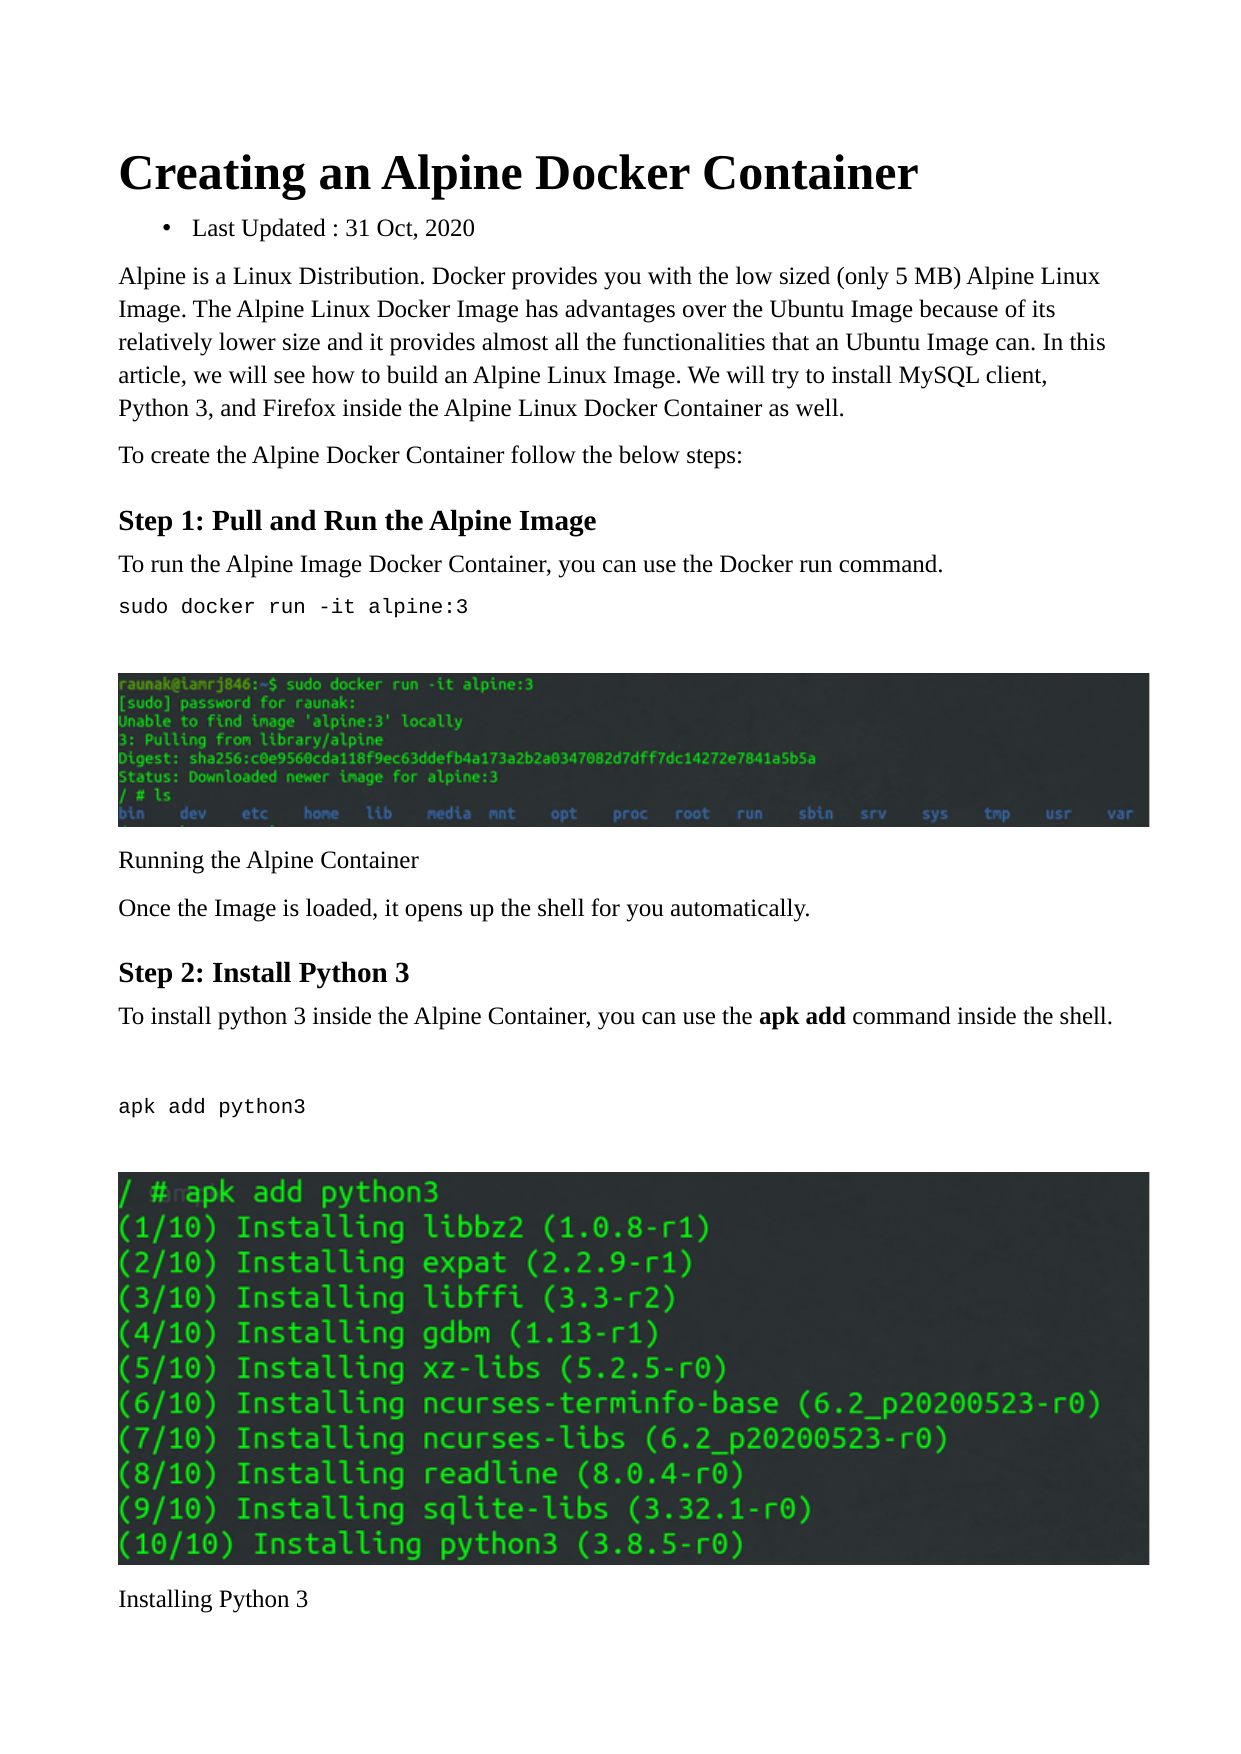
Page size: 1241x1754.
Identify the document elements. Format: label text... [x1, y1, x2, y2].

text sudo docker run -it alpine:3 [118, 596, 1122, 620]
subtitle Step 2: Install Python 3 [118, 955, 1122, 988]
text To create the Alpine Docker Container follow the below steps: [118, 440, 1122, 469]
text Running the Alpine Container [118, 845, 1122, 874]
text apk add python3 [118, 1096, 1122, 1120]
subtitle Creating an Alpine Docker Container [118, 143, 1122, 201]
text Installing Python 3 [118, 1584, 1122, 1613]
list Last Updated : 31 Oct, 2020 [162, 213, 1122, 242]
picture [118, 1172, 1150, 1565]
text To install python 3 inside the Alpine Container, you can use the apk add command inside the shell. [118, 1001, 1122, 1029]
text Alpine is a Linux Distribution. Docker provides you with the low sized (only 5 MB) Alpine Linux Image. The Alpine Linux Docker Image has advantages over the Ubuntu Image because of its relatively lower size and it provides almost all the functionalities that an Ubuntu Image can. In this article, we will see how to build an Alpine Linux Image. We will try to install MySQL client, Python 3, and Firefox inside the Alpine Linux Docker Container as well. [118, 261, 1122, 422]
text Once the Image is loaded, it opens up the shell for you automatically. [118, 893, 1122, 921]
text To run the Alpine Image Docker Container, you can use the Docker run command. [118, 549, 1122, 577]
picture [118, 673, 1150, 827]
subtitle Step 1: Pull and Run the Alpine Image [118, 503, 1122, 536]
